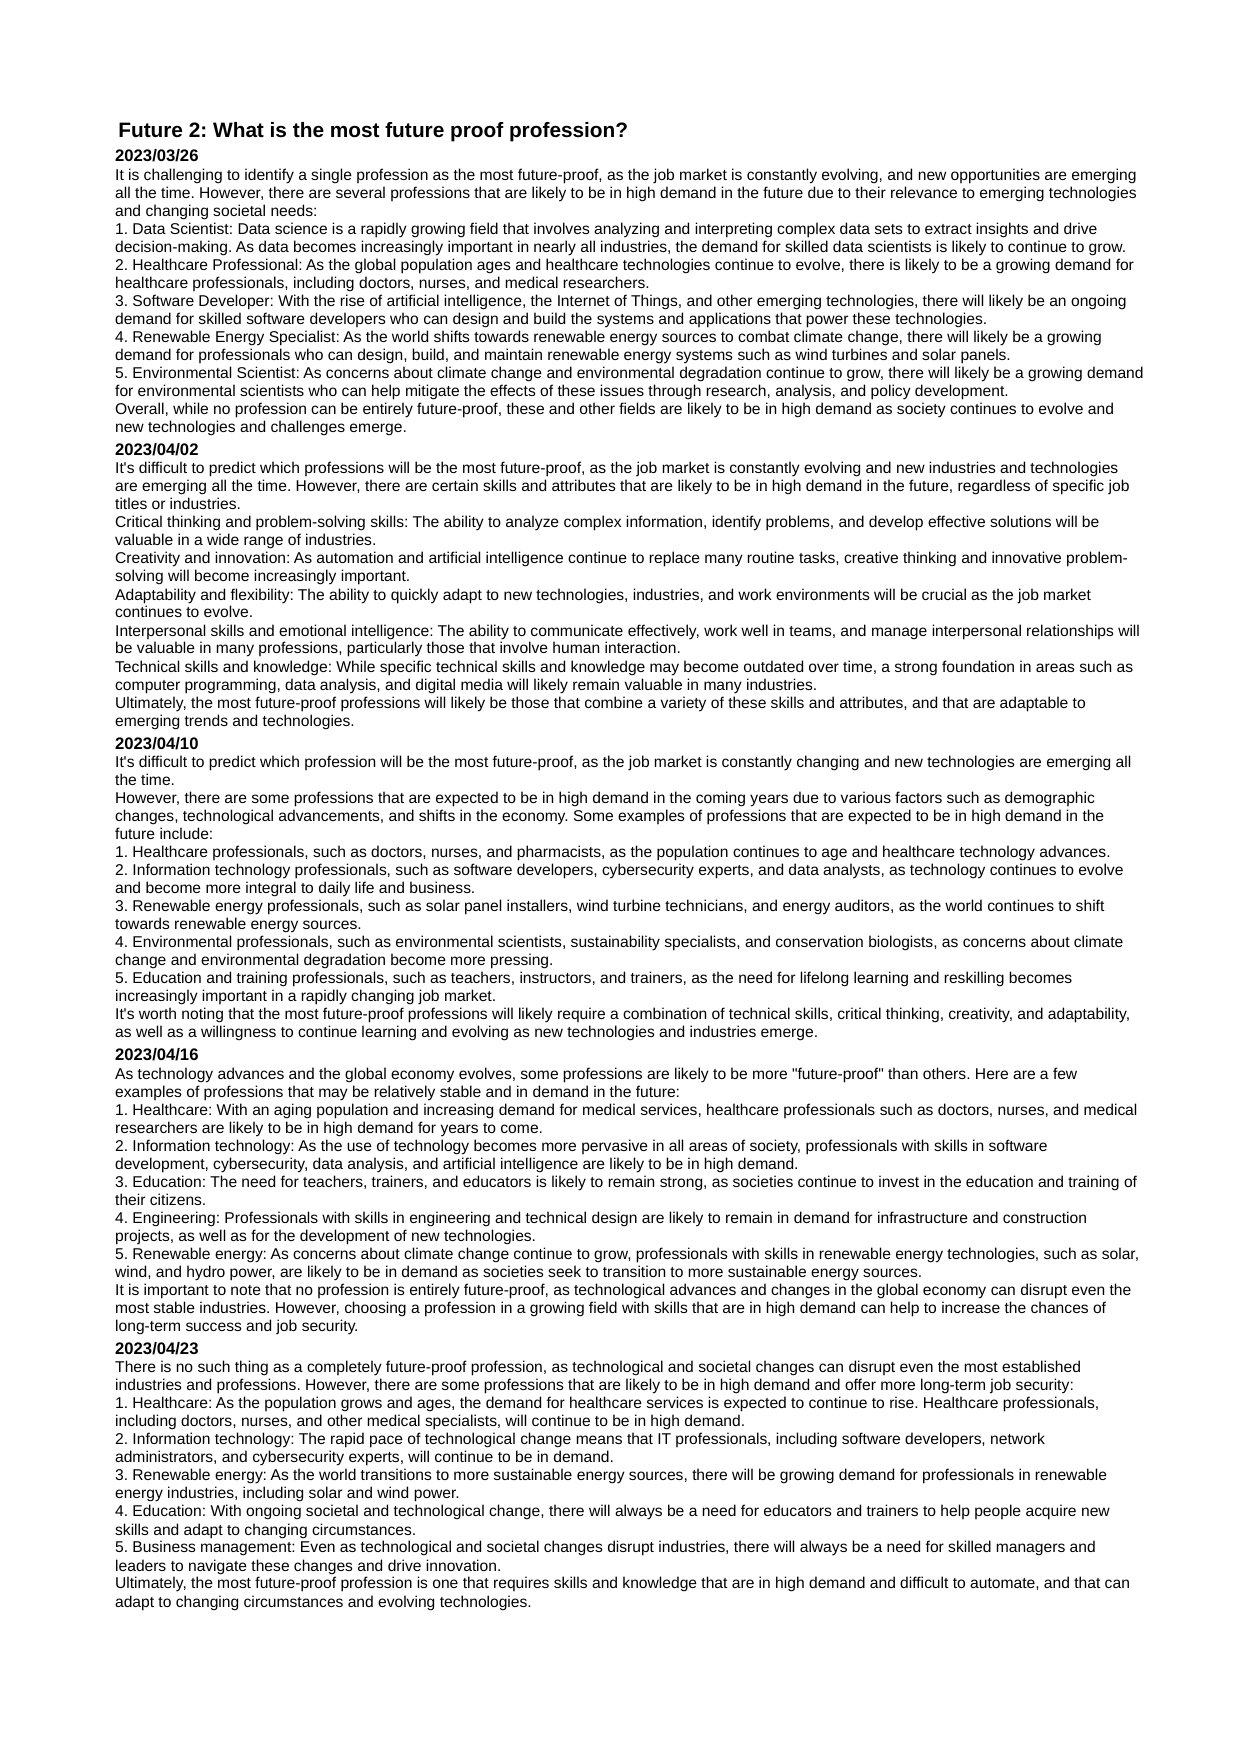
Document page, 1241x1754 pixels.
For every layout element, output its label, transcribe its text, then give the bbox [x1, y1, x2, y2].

subtitle Future 2: What is the most future proof profession? [118, 118, 1122, 142]
table_cell 2023/04/10 It's difficult to predict which profession will be the most future-proof, as the job market is constantly changing and new technologies are emerging all the time. However, there are some professions that are expected to be in high demand in the coming years due to various factors such as demographic changes, technological advancements, and shifts in the economy. Some examples of professions that are expected to be in high demand in the future include: 1. Healthcare professionals, such as doctors, nurses, and pharmacists, as the population continues to age and healthcare technology advances. 2. Information technology professionals, such as software developers, cybersecurity experts, and data analysts, as technology continues to evolve and become more integral to daily life and business. 3. Renewable energy professionals, such as solar panel installers, wind turbine technicians, and energy auditors, as the world continues to shift towards renewable energy sources. 4. Environmental professionals, such as environmental scientists, sustainability specialists, and conservation biologists, as concerns about climate change and environmental degradation become more pressing. 5. Education and training professionals, such as teachers, instructors, and trainers, as the need for lifelong learning and reskilling becomes increasingly important in a rapidly changing job market. It's worth noting that the most future-proof professions will likely require a combination of technical skills, critical thinking, creativity, and adaptability, as well as a willingness to continue learning and evolving as new technologies and industries emerge. [112, 729, 1148, 1041]
table_cell 2023/04/23 There is no such thing as a completely future-proof profession, as technological and societal changes can disrupt even the most established industries and professions. However, there are some professions that are likely to be in high demand and offer more long-term job security: 1. Healthcare: As the population grows and ages, the demand for healthcare services is expected to continue to rise. Healthcare professionals, including doctors, nurses, and other medical specialists, will continue to be in high demand. 2. Information technology: The rapid pace of technological change means that IT professionals, including software developers, network administrators, and cybersecurity experts, will continue to be in demand. 3. Renewable energy: As the world transitions to more sustainable energy sources, there will be growing demand for professionals in renewable energy industries, including solar and wind power. 4. Education: With ongoing societal and technological change, there will always be a need for educators and trainers to help people acquire new skills and adapt to changing circumstances. 5. Business management: Even as technological and societal changes disrupt industries, there will always be a need for skilled managers and leaders to navigate these changes and drive innovation. Ultimately, the most future-proof profession is one that requires skills and knowledge that are in high demand and difficult to automate, and that can adapt to changing circumstances and evolving technologies. [112, 1335, 1148, 1610]
table_cell 2023/04/16 As technology advances and the global economy evolves, some professions are likely to be more "future-proof" than others. Here are a few examples of professions that may be relatively stable and in demand in the future: 1. Healthcare: With an aging population and increasing demand for medical services, healthcare professionals such as doctors, nurses, and medical researchers are likely to be in high demand for years to come. 2. Information technology: As the use of technology becomes more pervasive in all areas of society, professionals with skills in software development, cybersecurity, data analysis, and artificial intelligence are likely to be in high demand. 3. Education: The need for teachers, trainers, and educators is likely to remain strong, as societies continue to invest in the education and training of their citizens. 4. Engineering: Professionals with skills in engineering and technical design are likely to remain in demand for infrastructure and construction projects, as well as for the development of new technologies. 5. Renewable energy: As concerns about climate change continue to grow, professionals with skills in renewable energy technologies, such as solar, wind, and hydro power, are likely to be in demand as societies seek to transition to more sustainable energy sources. It is important to note that no profession is entirely future-proof, as technological advances and changes in the global economy can disrupt even the most stable industries. However, choosing a profession in a growing field with skills that are in high demand can help to increase the chances of long-term success and job security. [112, 1041, 1148, 1335]
table_header 2023/03/26 It is challenging to identify a single profession as the most future-proof, as the job market is constantly evolving, and new opportunities are emerging all the time. However, there are several professions that are likely to be in high demand in the future due to their relevance to emerging technologies and changing societal needs: 1. Data Scientist: Data science is a rapidly growing field that involves analyzing and interpreting complex data sets to extract insights and drive decision-making. As data becomes increasingly important in nearly all industries, the demand for skilled data scientists is likely to continue to grow. 2. Healthcare Professional: As the global population ages and healthcare technologies continue to evolve, there is likely to be a growing demand for healthcare professionals, including doctors, nurses, and medical researchers. 3. Software Developer: With the rise of artificial intelligence, the Internet of Things, and other emerging technologies, there will likely be an ongoing demand for skilled software developers who can design and build the systems and applications that power these technologies. 4. Renewable Energy Specialist: As the world shifts towards renewable energy sources to combat climate change, there will likely be a growing demand for professionals who can design, build, and maintain renewable energy systems such as wind turbines and solar panels. 5. Environmental Scientist: As concerns about climate change and environmental degradation continue to grow, there will likely be a growing demand for environmental scientists who can help mitigate the effects of these issues through research, analysis, and policy development. Overall, while no profession can be entirely future-proof, these and other fields are likely to be in high demand as society continues to evolve and new technologies and challenges emerge. [112, 142, 1148, 436]
table_cell 2023/04/02 It's difficult to predict which professions will be the most future-proof, as the job market is constantly evolving and new industries and technologies are emerging all the time. However, there are certain skills and attributes that are likely to be in high demand in the future, regardless of specific job titles or industries. Critical thinking and problem-solving skills: The ability to analyze complex information, identify problems, and develop effective solutions will be valuable in a wide range of industries. Creativity and innovation: As automation and artificial intelligence continue to replace many routine tasks, creative thinking and innovative problem-solving will become increasingly important. Adaptability and flexibility: The ability to quickly adapt to new technologies, industries, and work environments will be crucial as the job market continues to evolve. Interpersonal skills and emotional intelligence: The ability to communicate effectively, work well in teams, and manage interpersonal relationships will be valuable in many professions, particularly those that involve human interaction. Technical skills and knowledge: While specific technical skills and knowledge may become outdated over time, a strong foundation in areas such as computer programming, data analysis, and digital media will likely remain valuable in many industries. Ultimately, the most future-proof professions will likely be those that combine a variety of these skills and attributes, and that are adaptable to emerging trends and technologies. [112, 436, 1148, 729]
